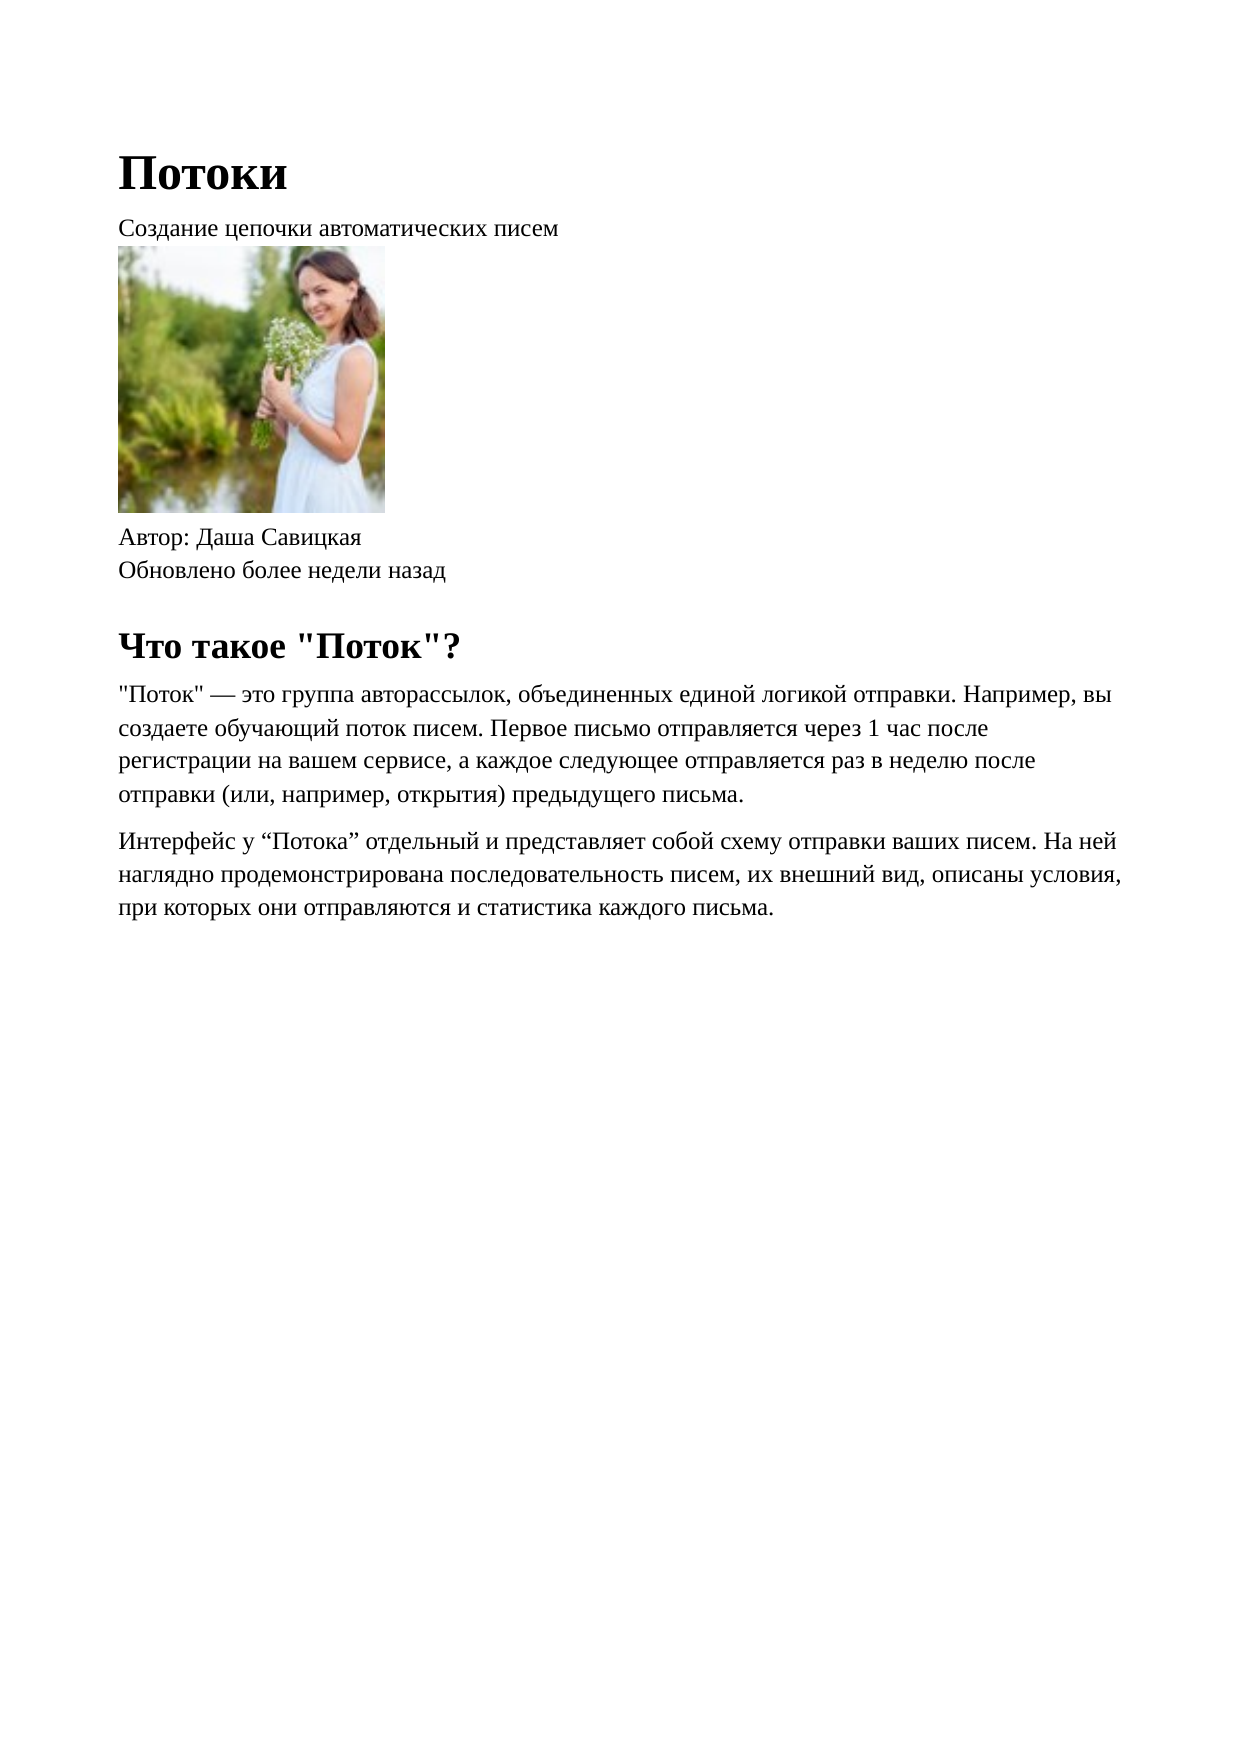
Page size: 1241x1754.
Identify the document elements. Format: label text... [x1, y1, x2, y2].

picture [118, 246, 385, 513]
text "Поток" — это группа авторассылок, объединенных единой логикой отправки. Например, вы создаете обучающий поток писем. Первое письмо отправляется через 1 час после регистрации на вашем сервисе, а каждое следующее отправляется раз в неделю после отправки (или, например, открытия) предыдущего письма. [118, 679, 1122, 807]
text Интерфейс у “Потока” отдельный и представляет собой схему отправки ваших писем. На ней наглядно продемонстрирована последовательность писем, их внешний вид, описаны условия, при которых они отправляются и статистика каждого письма. [118, 826, 1122, 921]
text Автор: Даша Савицкая Обновлено более недели назад [118, 522, 1122, 584]
subtitle Потоки [118, 143, 1122, 201]
subtitle Что такое "Поток"? [118, 624, 1122, 667]
text Создание цепочки автоматических писем [118, 213, 1122, 242]
